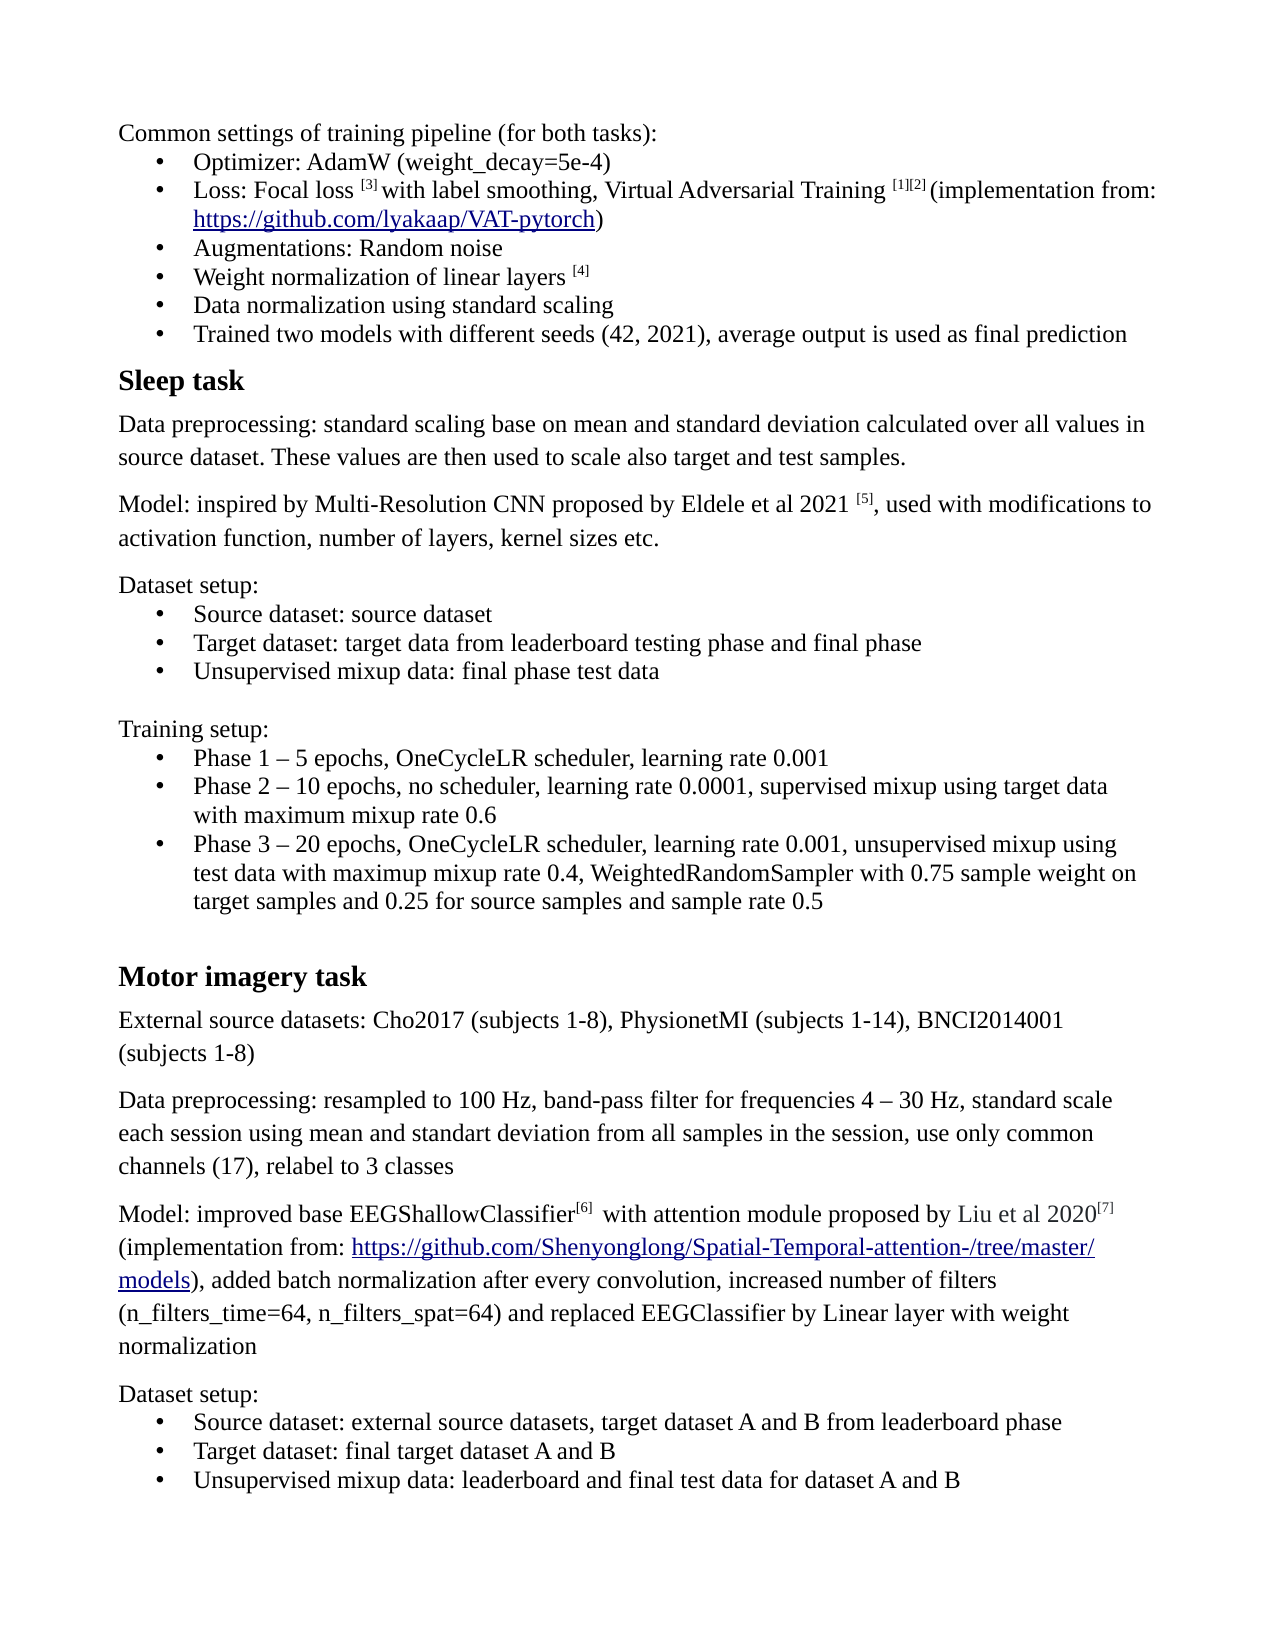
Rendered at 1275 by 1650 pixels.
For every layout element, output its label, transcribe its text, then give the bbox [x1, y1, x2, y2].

text External source datasets: Cho2017 (subjects 1-8), PhysionetMI (subjects 1-14), BNCI2014001 (subjects 1-8) [118, 1005, 1157, 1067]
list Source dataset: external source datasets, target dataset A and B from leaderboard phase [156, 1407, 1157, 1436]
list Optimizer: AdamW (weight_decay=5e-4) [156, 147, 1157, 176]
text Data preprocessing: standard scaling base on mean and standard deviation calculated over all values in source dataset. These values are then used to scale also target and test samples. [118, 409, 1157, 471]
list Unsupervised mixup data: final phase test data [156, 656, 1157, 685]
text Data preprocessing: resampled to 100 Hz, band-pass filter for frequencies 4 – 30 Hz, standard scale each session using mean and standart deviation from all samples in the session, use only common channels (17), relabel to 3 classes [118, 1085, 1157, 1180]
text Model: inspired by Multi-Resolution CNN proposed by Eldele et al 2021 [5], used with modifications to activation function, number of layers, kernel sizes etc. [118, 489, 1157, 551]
text Dataset setup: [118, 1379, 1157, 1407]
list Source dataset: source dataset [156, 599, 1157, 628]
list Unsupervised mixup data: leaderboard and final test data for dataset A and B [156, 1465, 1157, 1494]
list Phase 3 – 20 epochs, OneCycleLR scheduler, learning rate 0.001, unsupervised mixup using test data with maximup mixup rate 0.4, WeightedRandomSampler with 0.75 sample weight on target samples and 0.25 for source samples and sample rate 0.5 [156, 829, 1157, 915]
list Augmentations: Random noise [156, 233, 1157, 262]
list Loss: Focal loss [3] with label smoothing, Virtual Adversarial Training [1][2] (implementation from: https://github.com/lyakaap/VAT-pytorch) [156, 176, 1157, 233]
text Model: improved base EEGShallowClassifier[6] with attention module proposed by Liu et al 2020[7] (implementation from: https://github.com/Shenyonglong/Spatial-Temporal-attention-/tree/master/models), added batch normalization after every convolution, increased number of filters (n_filters_time=64, n_filters_spat=64) and replaced EEGClassifier by Linear layer with weight normalization [118, 1199, 1157, 1360]
text Training setup: [118, 714, 1157, 743]
subtitle Sleep task [118, 363, 1157, 396]
text Common settings of training pipeline (for both tasks): [118, 118, 1157, 147]
list Data normalization using standard scaling [156, 291, 1157, 319]
list Target dataset: target data from leaderboard testing phase and final phase [156, 628, 1157, 656]
text Dataset setup: [118, 570, 1157, 599]
list Target dataset: final target dataset A and B [156, 1436, 1157, 1465]
list Trained two models with different seeds (42, 2021), average output is used as final prediction [156, 319, 1157, 348]
list Phase 1 – 5 epochs, OneCycleLR scheduler, learning rate 0.001 [156, 743, 1157, 771]
list Phase 2 – 10 epochs, no scheduler, learning rate 0.0001, supervised mixup using target data with maximum mixup rate 0.6 [156, 771, 1157, 829]
list Weight normalization of linear layers [4] [156, 262, 1157, 291]
subtitle Motor imagery task [118, 958, 1157, 992]
